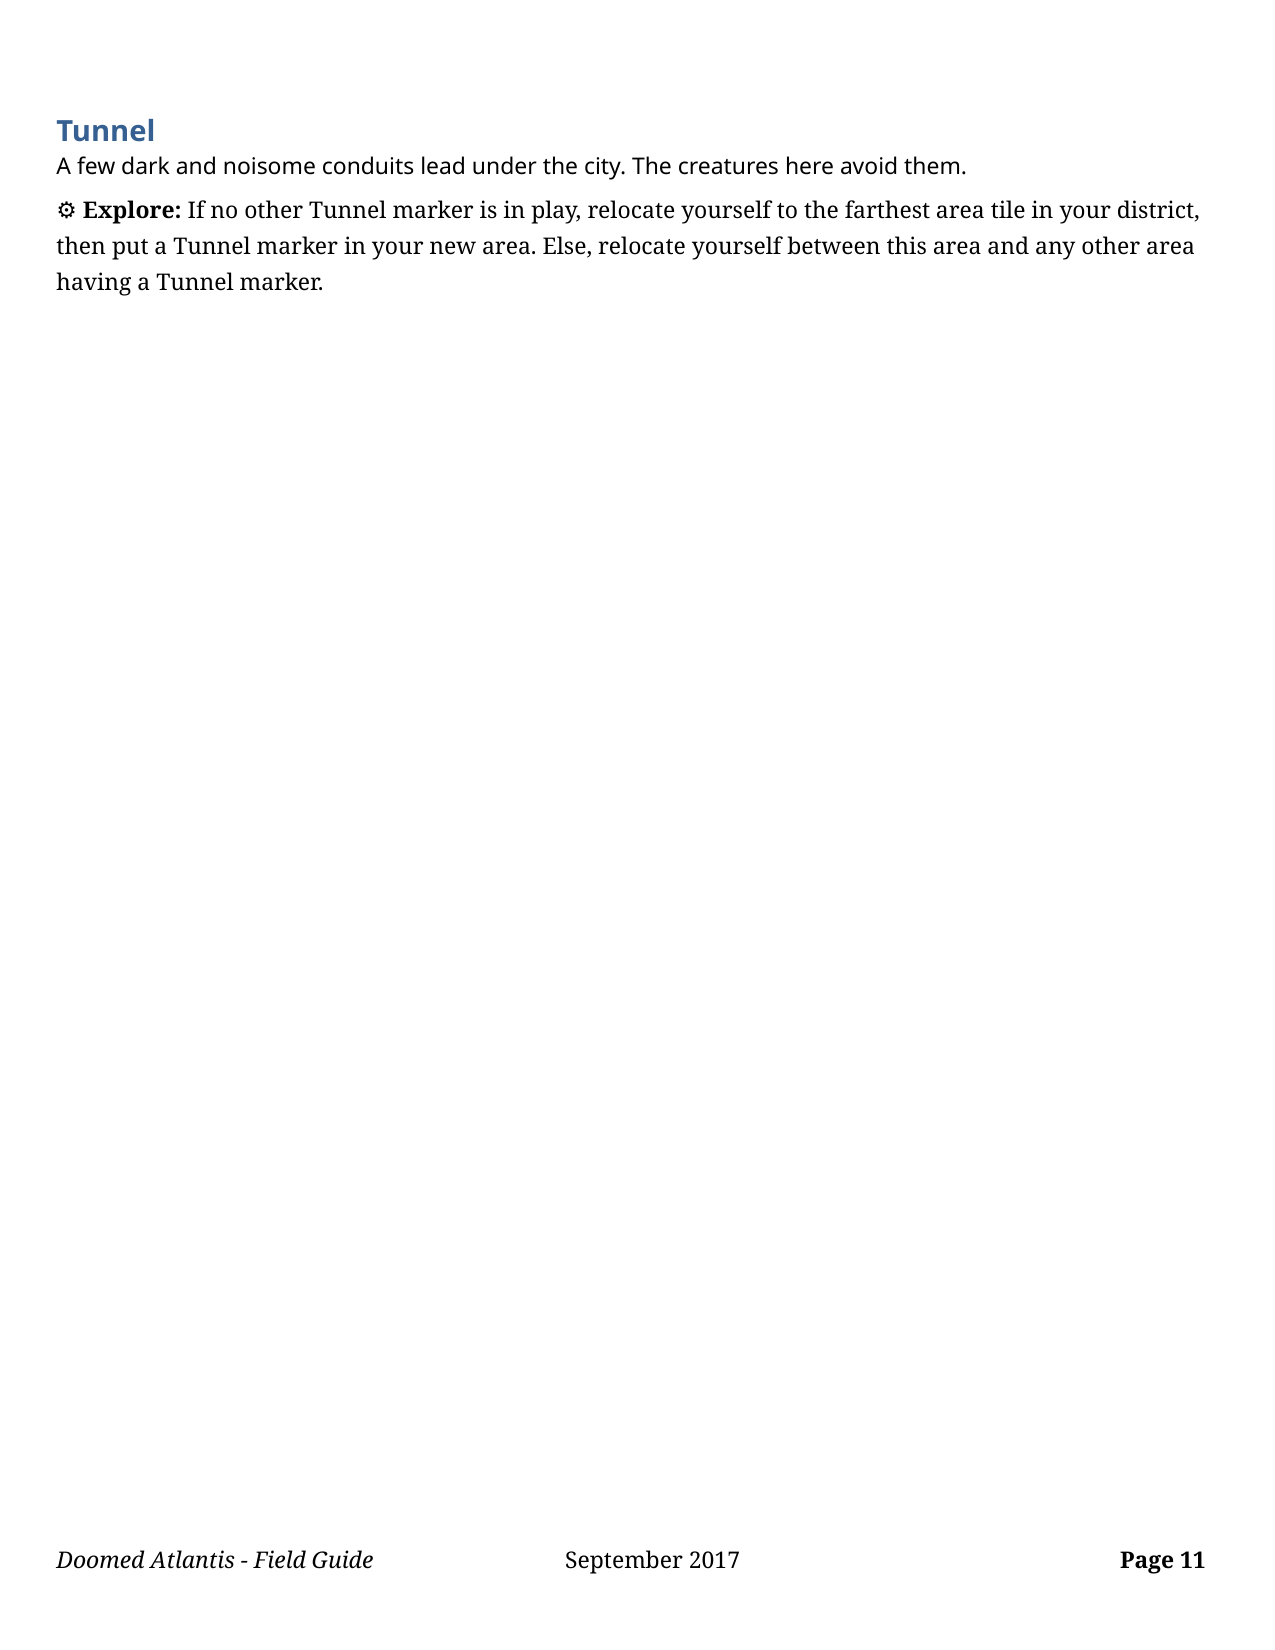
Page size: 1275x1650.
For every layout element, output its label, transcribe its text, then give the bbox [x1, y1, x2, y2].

text ⚙ Explore: If no other Tunnel marker is in play, relocate yourself to the farthest area tile in your district, then put a Tunnel marker in your new area. Else, relocate yourself between this area and any other area having a Tunnel marker. [56, 194, 1215, 297]
subtitle Tunnel [56, 110, 1215, 150]
subtitle A few dark and noisome conduits lead under the city. The creatures here avoid them. [56, 150, 1215, 181]
